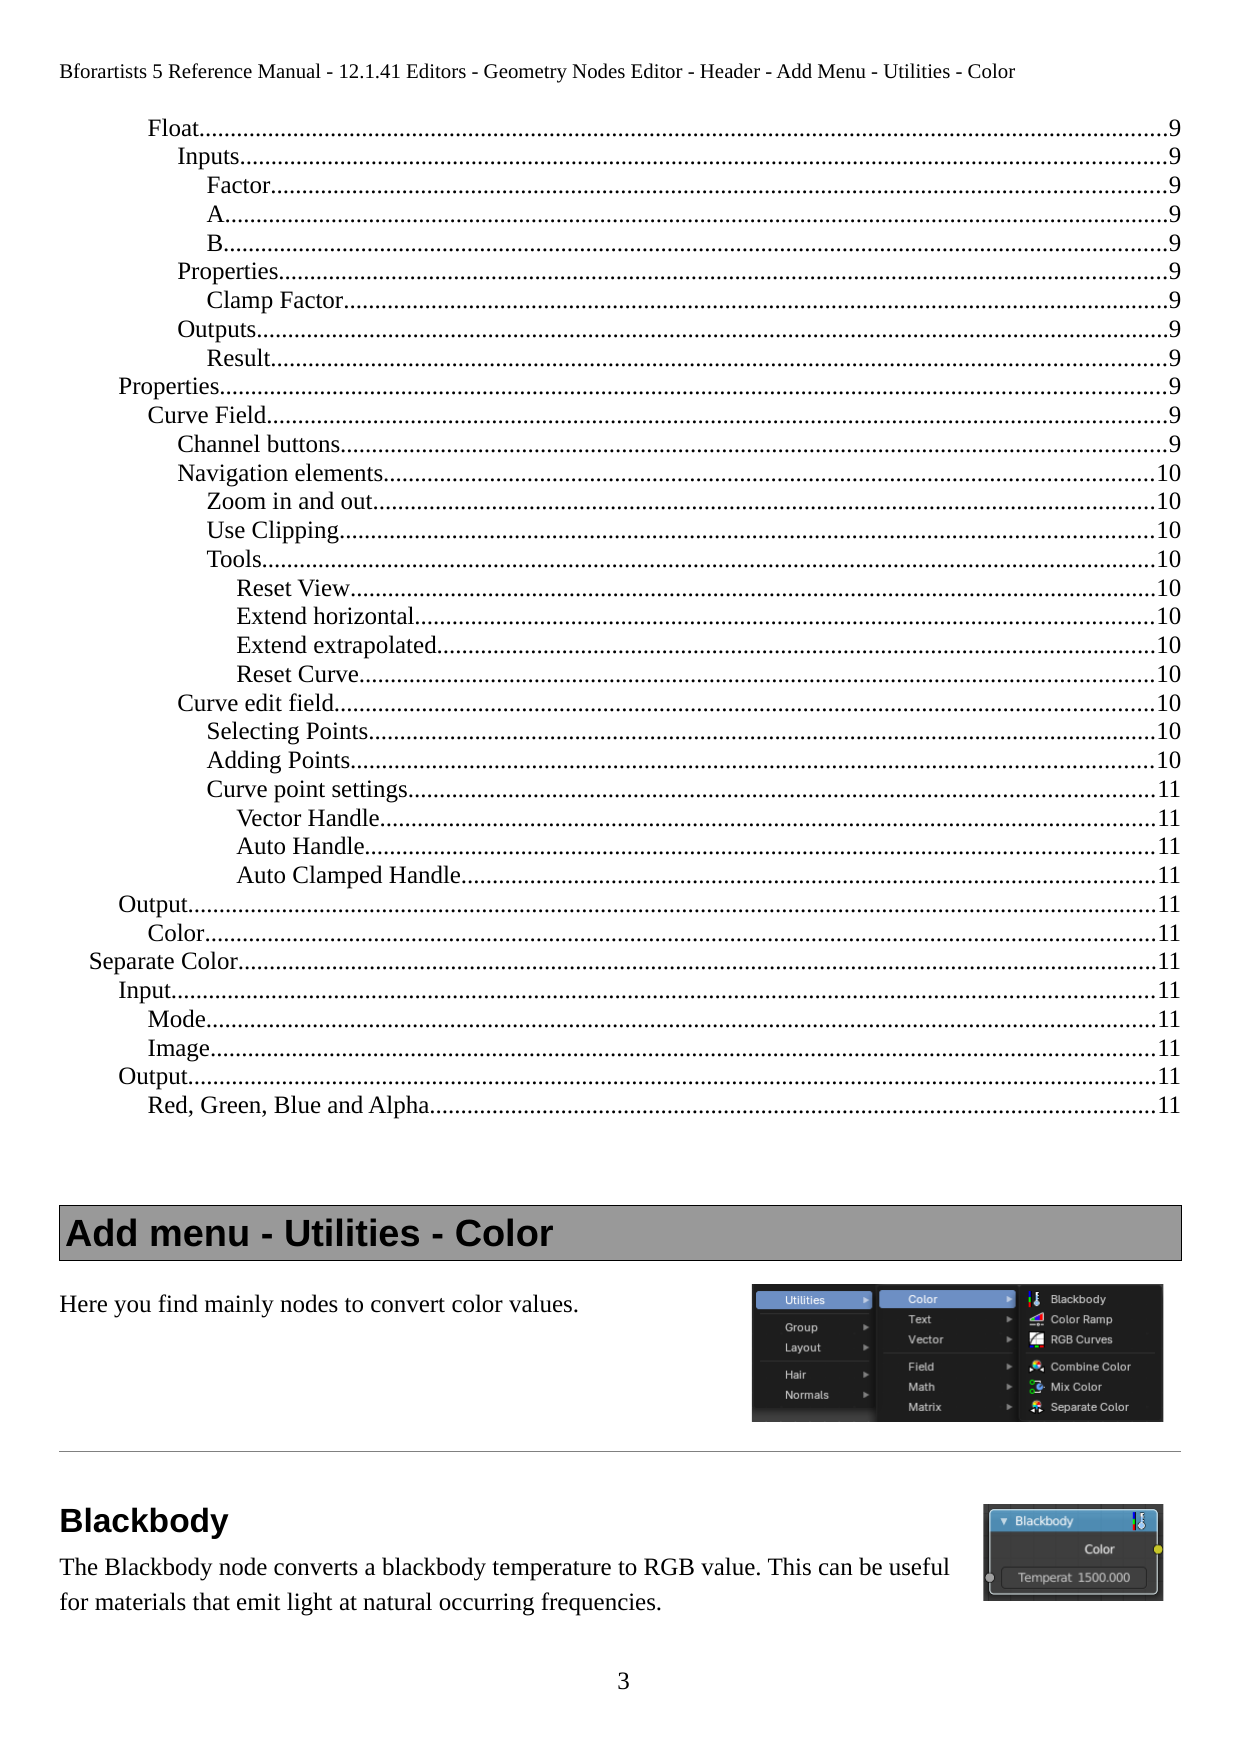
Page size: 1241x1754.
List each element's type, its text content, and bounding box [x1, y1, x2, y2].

subtitle Blackbody [59, 1501, 1181, 1540]
text Outputs 9 [177, 314, 1181, 343]
text Factor 9 [206, 170, 1181, 199]
text Selecting Points 10 [206, 716, 1181, 745]
text Properties 9 [177, 256, 1181, 285]
text Reset View 10 [236, 573, 1181, 601]
text Reset Curve 10 [236, 659, 1181, 688]
text Output 11 [118, 1061, 1181, 1090]
text Zoom in and out 10 [206, 486, 1181, 515]
picture [983, 1504, 1164, 1601]
text Separate Color 11 [88, 946, 1181, 975]
picture [751, 1284, 1164, 1422]
text Channel buttons 9 [177, 429, 1181, 458]
text Curve edit field 10 [177, 688, 1181, 716]
table_header Add menu - Utilities - Color [60, 1206, 1181, 1260]
text Adding Points 10 [206, 745, 1181, 774]
text Extend horizontal 10 [236, 601, 1181, 630]
text Mode 11 [147, 1004, 1181, 1033]
text Clamp Factor 9 [206, 285, 1181, 314]
text A 9 [206, 199, 1181, 228]
text Inputs 9 [177, 141, 1181, 170]
text Auto Clamped Handle 11 [236, 860, 1181, 889]
text Properties 9 [118, 371, 1181, 400]
text Color 11 [147, 918, 1181, 946]
text Use Clipping 10 [206, 515, 1181, 544]
text Float 9 [147, 113, 1181, 141]
text Vector Handle 11 [236, 803, 1181, 831]
text Tools 10 [206, 544, 1181, 573]
text Result 9 [206, 343, 1181, 371]
text Input 11 [118, 975, 1181, 1004]
text Output 11 [118, 889, 1181, 918]
text Curve Field 9 [147, 400, 1181, 429]
text Auto Handle 11 [236, 831, 1181, 860]
text Here you find mainly nodes to convert color values. [59, 1289, 751, 1318]
text Extend extrapolated 10 [236, 630, 1181, 659]
text Image 11 [147, 1033, 1181, 1061]
text The Blackbody node converts a blackbody temperature to RGB value. This can be useful for materials that emit light at natural occurring frequencies. [59, 1552, 1181, 1616]
text Navigation elements 10 [177, 458, 1181, 486]
text B 9 [206, 228, 1181, 256]
text Red, Green, Blue and Alpha 11 [147, 1090, 1181, 1119]
text Curve point settings 11 [206, 774, 1181, 803]
